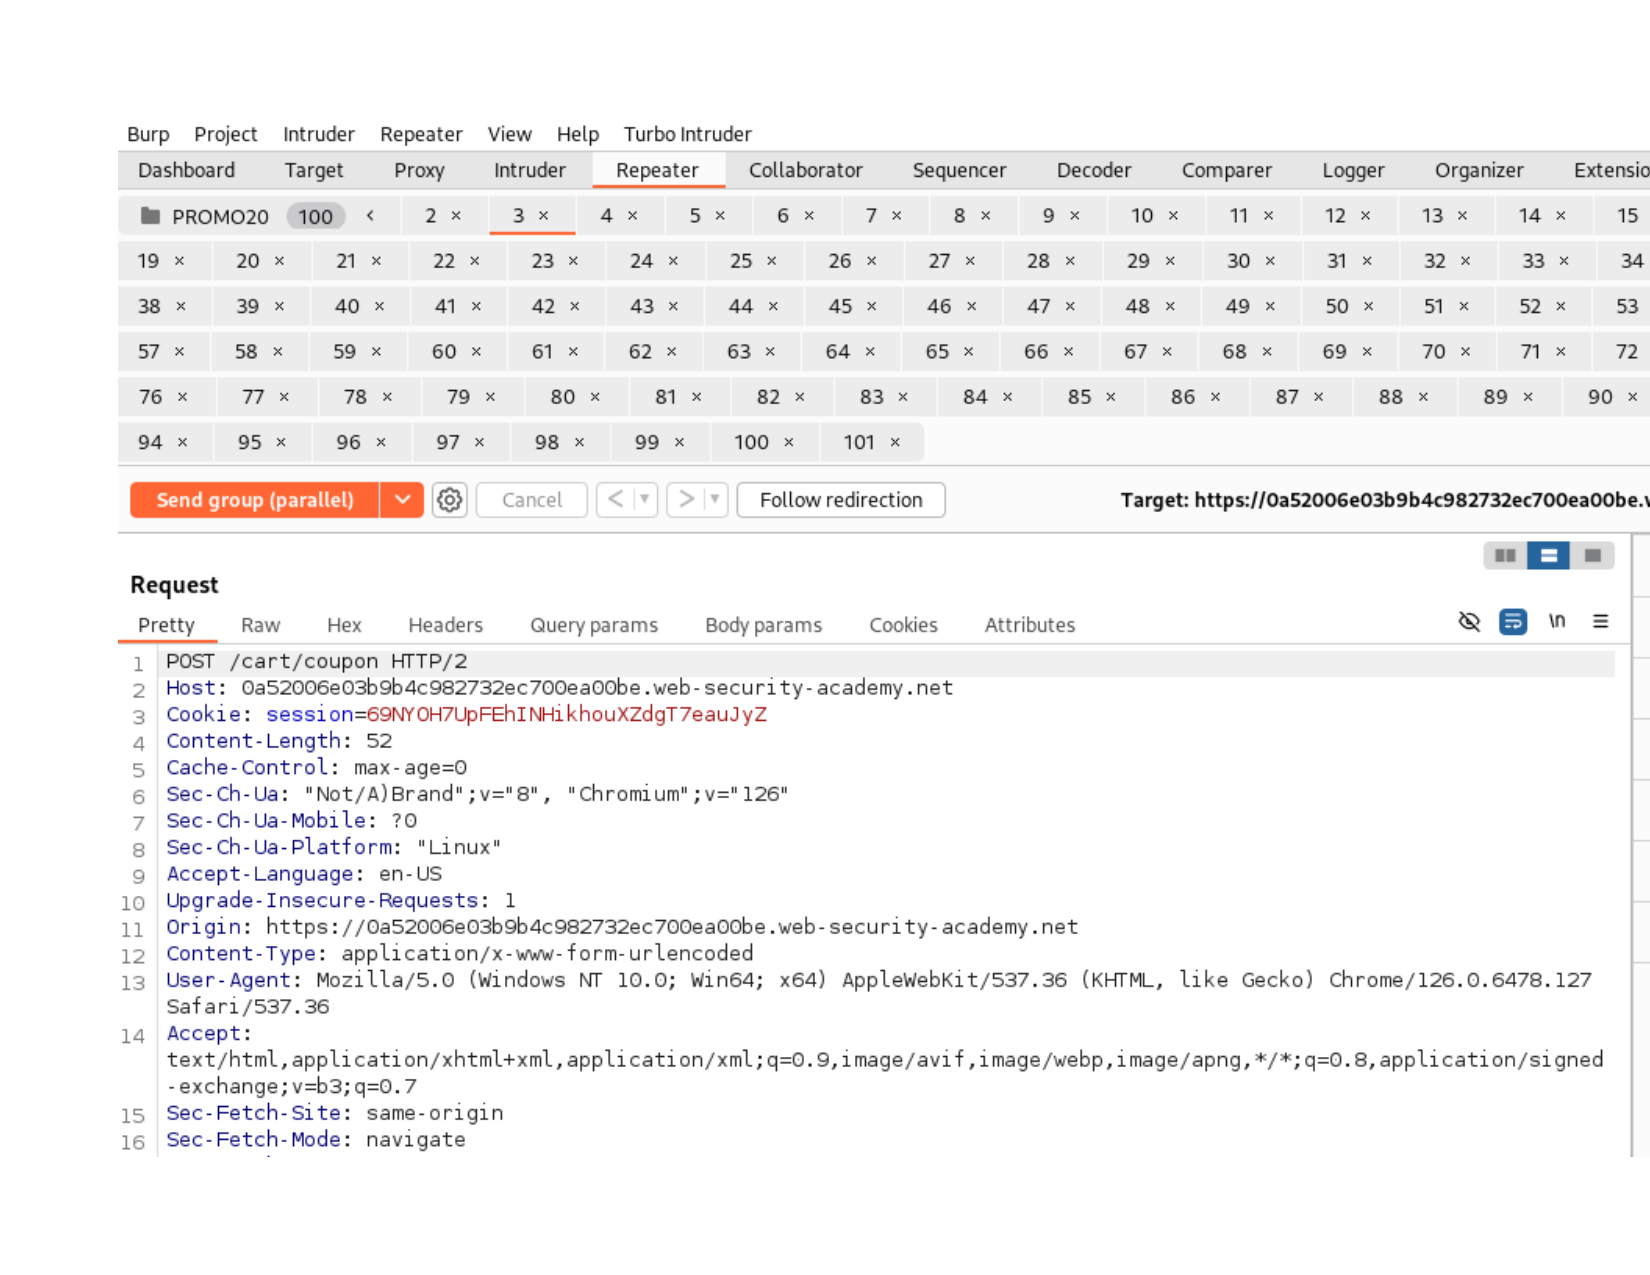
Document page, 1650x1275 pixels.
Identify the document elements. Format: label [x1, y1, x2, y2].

picture [118, 118, 1650, 1157]
